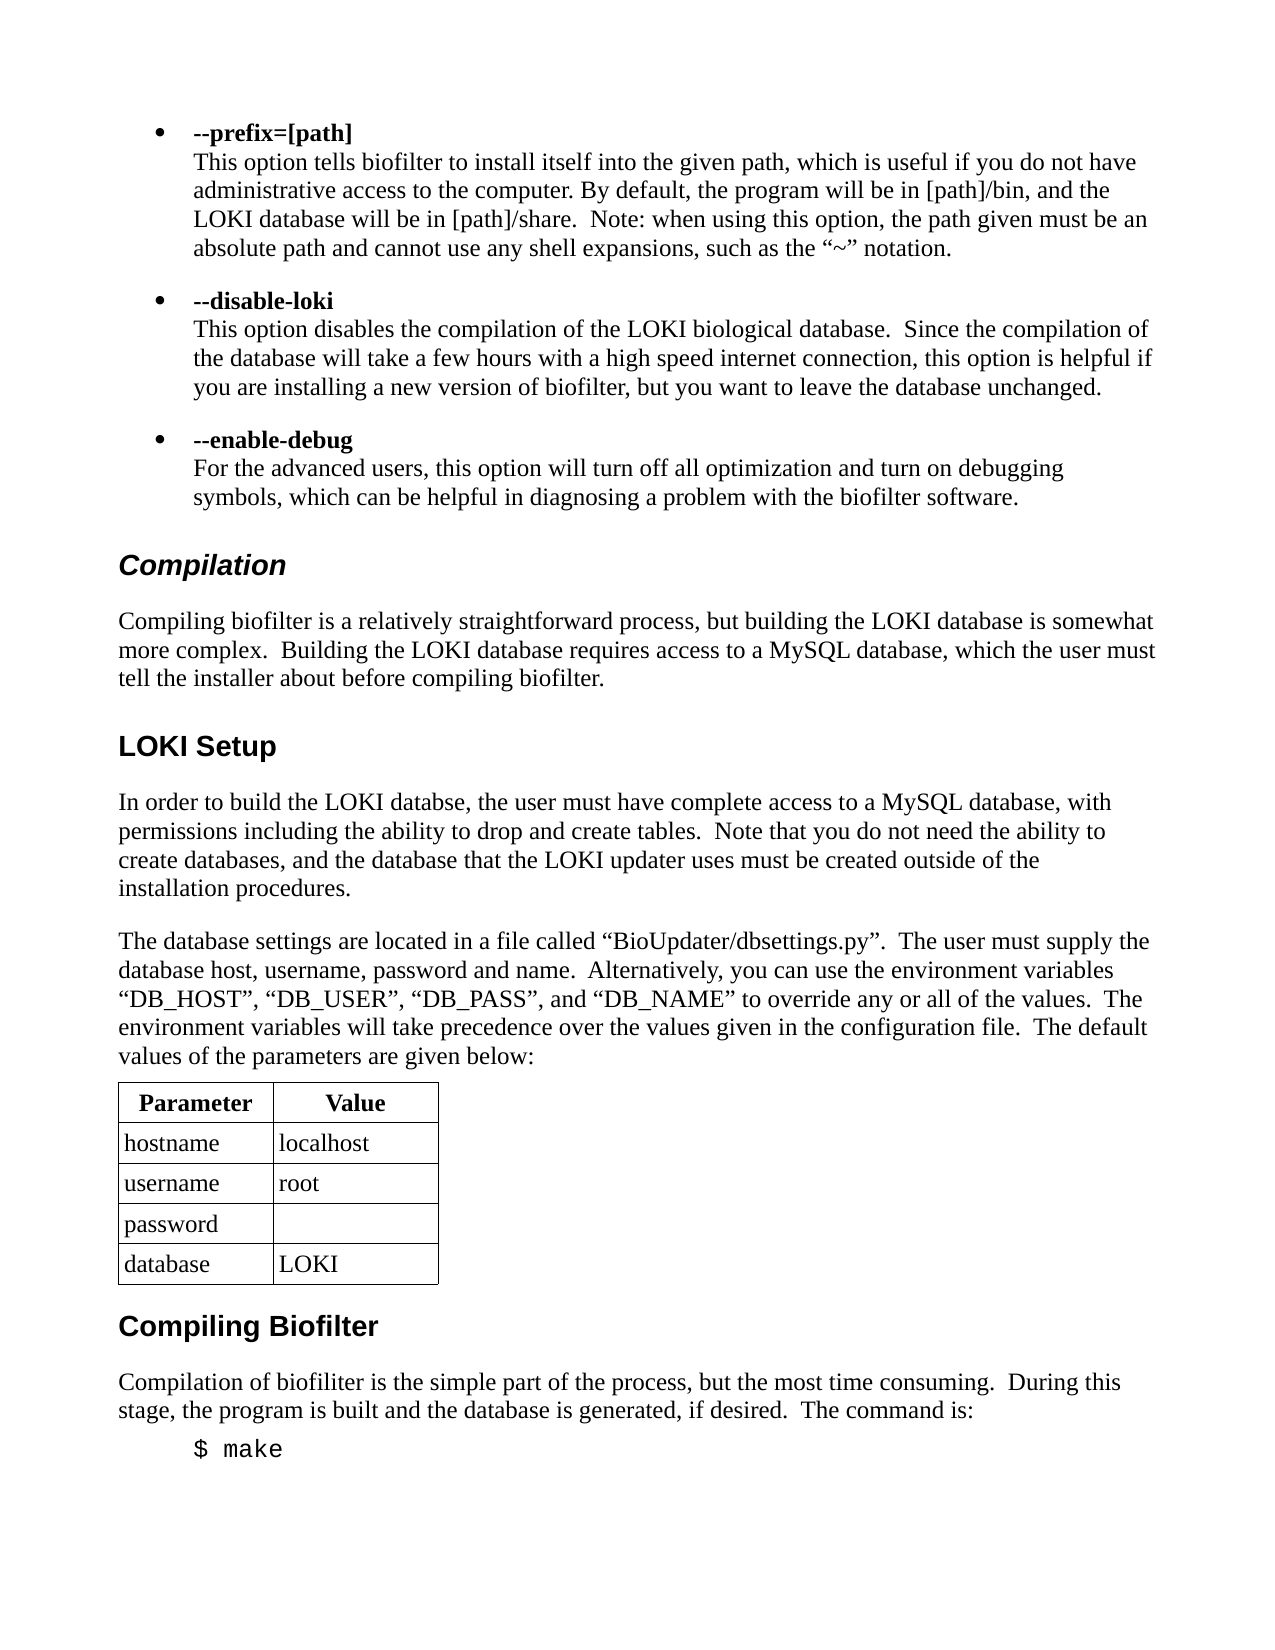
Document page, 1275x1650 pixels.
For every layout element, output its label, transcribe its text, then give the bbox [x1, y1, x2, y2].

table_cell password [119, 1204, 273, 1243]
table_cell hostname [119, 1123, 273, 1163]
text Compiling biofilter is a relatively straightforward process, but building the LOKI database is somewhat more complex. Building the LOKI database requires access to a MySQL database, which the user must tell the installer about before compiling biofilter. [118, 606, 1157, 692]
list --enable-debug For the advanced users, this option will turn off all optimization and turn on debugging symbols, which can be helpful in diagnosing a problem with the biofilter software. [156, 425, 1157, 511]
text Compilation of biofiliter is the simple part of the process, but the most time consuming. During this stage, the program is built and the database is generated, if desired. The command is: [118, 1367, 1157, 1424]
text The database settings are located in a file called “BioUpdater/dbsettings.py”. The user must supply the database host, username, password and name. Alternatively, you can use the environment variables “DB_HOST”, “DB_USER”, “DB_PASS”, and “DB_NAME” to override any or all of the values. The environment variables will take precedence over the values given in the configuration file. The default values of the parameters are given below: [118, 926, 1157, 1070]
subtitle Compiling Biofilter [118, 1309, 1157, 1342]
subtitle Compilation [118, 548, 1157, 582]
text $ make [193, 1436, 1082, 1464]
table_cell username [119, 1164, 273, 1203]
table_cell root [274, 1164, 438, 1203]
table_cell database [119, 1244, 273, 1283]
list --prefix=[path] This option tells biofilter to install itself into the given path, which is useful if you do not have administrative access to the computer. By default, the program will be in [path]/bin, and the LOKI database will be in [path]/share. Note: when using this option, the path given must be an absolute path and cannot use any shell expansions, such as the “~” notation. [156, 118, 1157, 262]
table_cell LOKI [274, 1244, 438, 1283]
table_cell [274, 1204, 438, 1243]
text In order to build the LOKI databse, the user must have complete access to a MySQL database, with permissions including the ability to drop and create tables. Note that you do not need the ability to create databases, and the database that the LOKI updater uses must be created outside of the installation procedures. [118, 787, 1157, 902]
table_cell localhost [274, 1123, 438, 1163]
table_header Value [274, 1083, 438, 1122]
table_header Parameter [119, 1083, 273, 1122]
list --disable-loki This option disables the compilation of the LOKI biological database. Since the compilation of the database will take a few hours with a high speed internet connection, this option is helpful if you are installing a new version of biofilter, but you want to leave the database unchanged. [156, 286, 1157, 401]
subtitle LOKI Setup [118, 729, 1157, 763]
